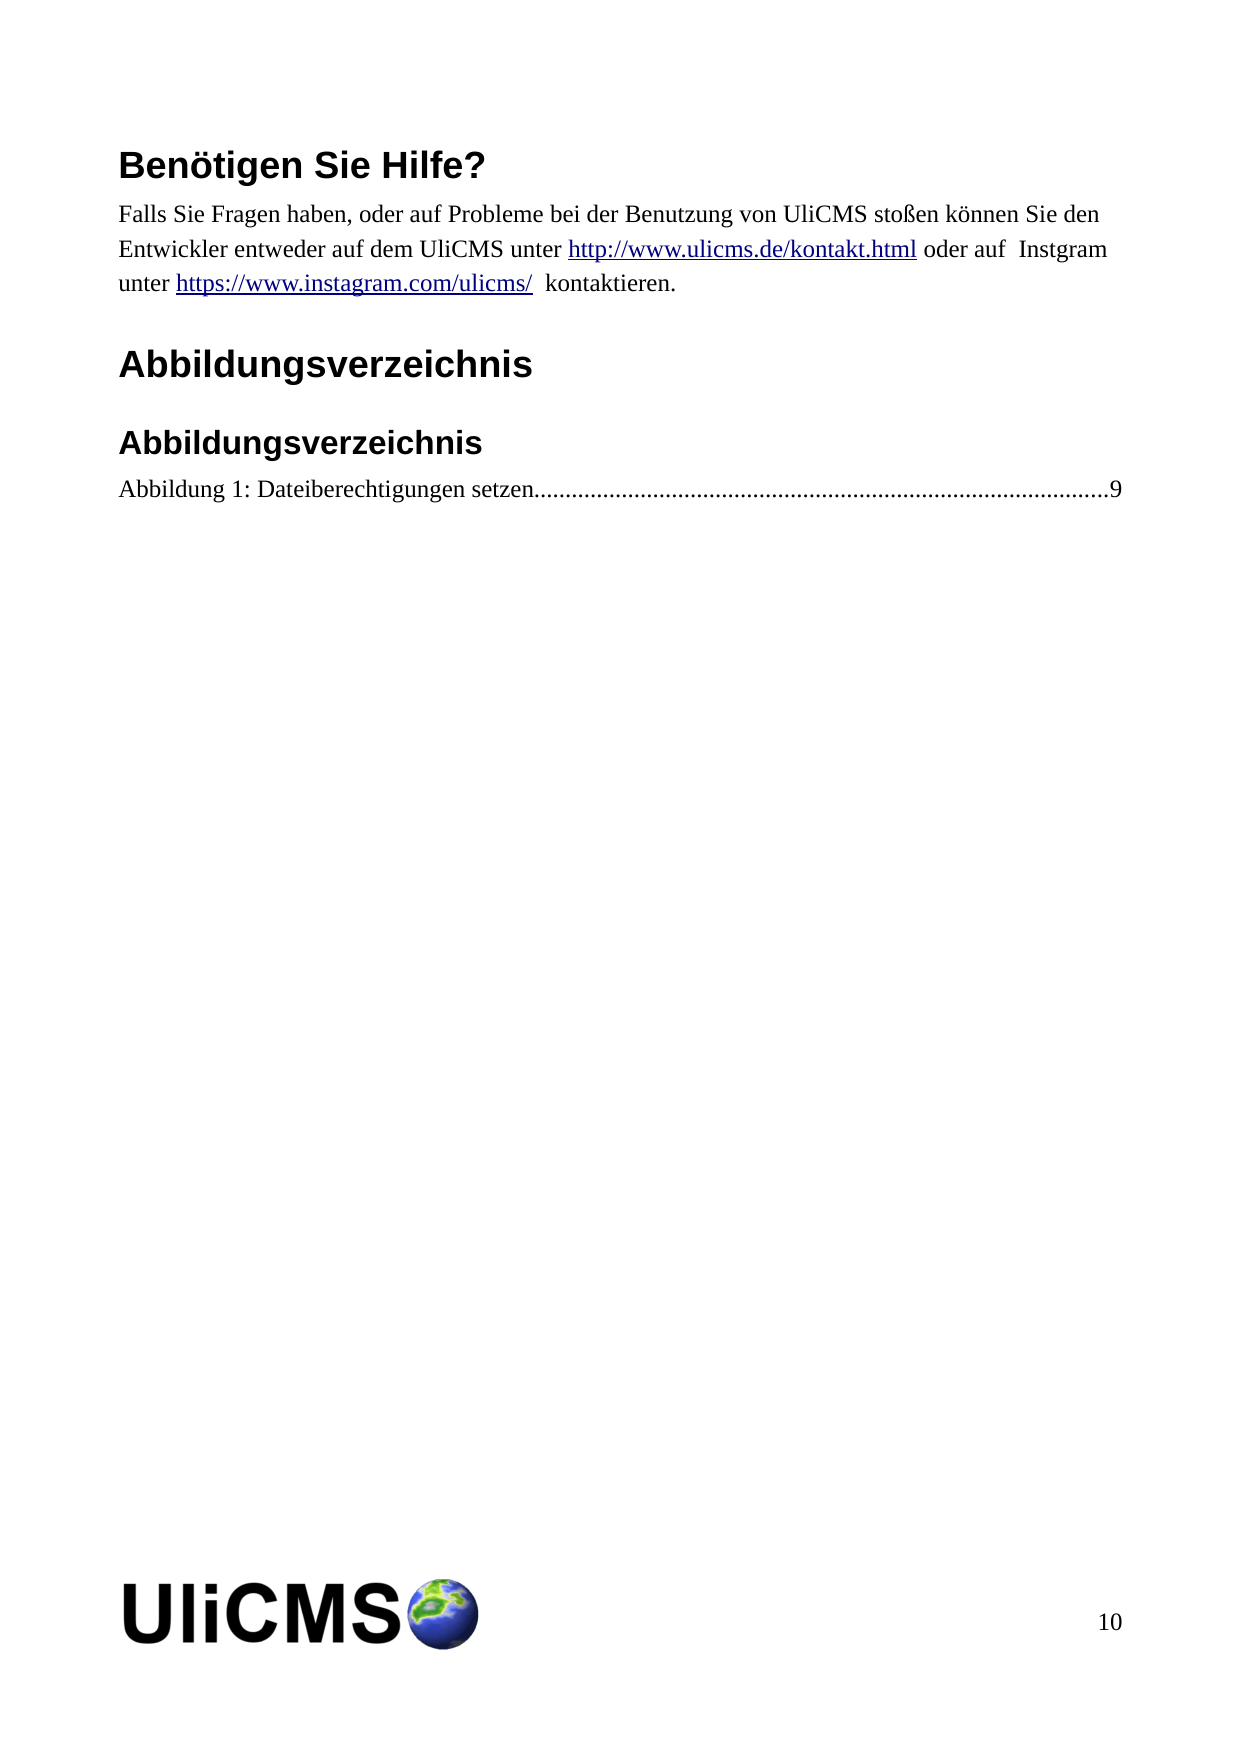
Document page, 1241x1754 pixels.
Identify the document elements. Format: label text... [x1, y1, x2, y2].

subtitle Benötigen Sie Hilfe? [118, 143, 1122, 187]
picture [118, 1578, 479, 1652]
subtitle Abbildungsverzeichnis [118, 423, 1122, 462]
subtitle Abbildungsverzeichnis [118, 342, 1122, 386]
text Falls Sie Fragen haben, oder auf Probleme bei der Benutzung von UliCMS stoßen können Sie den Entwickler entweder auf dem UliCMS unter http://www.ulicms.de/kontakt.html oder auf Instgram unter https://www.instagram.com/ulicms/ kontaktieren. [118, 199, 1122, 297]
text Abbildung 1: Dateiberechtigungen setzen 9 [118, 474, 1122, 503]
